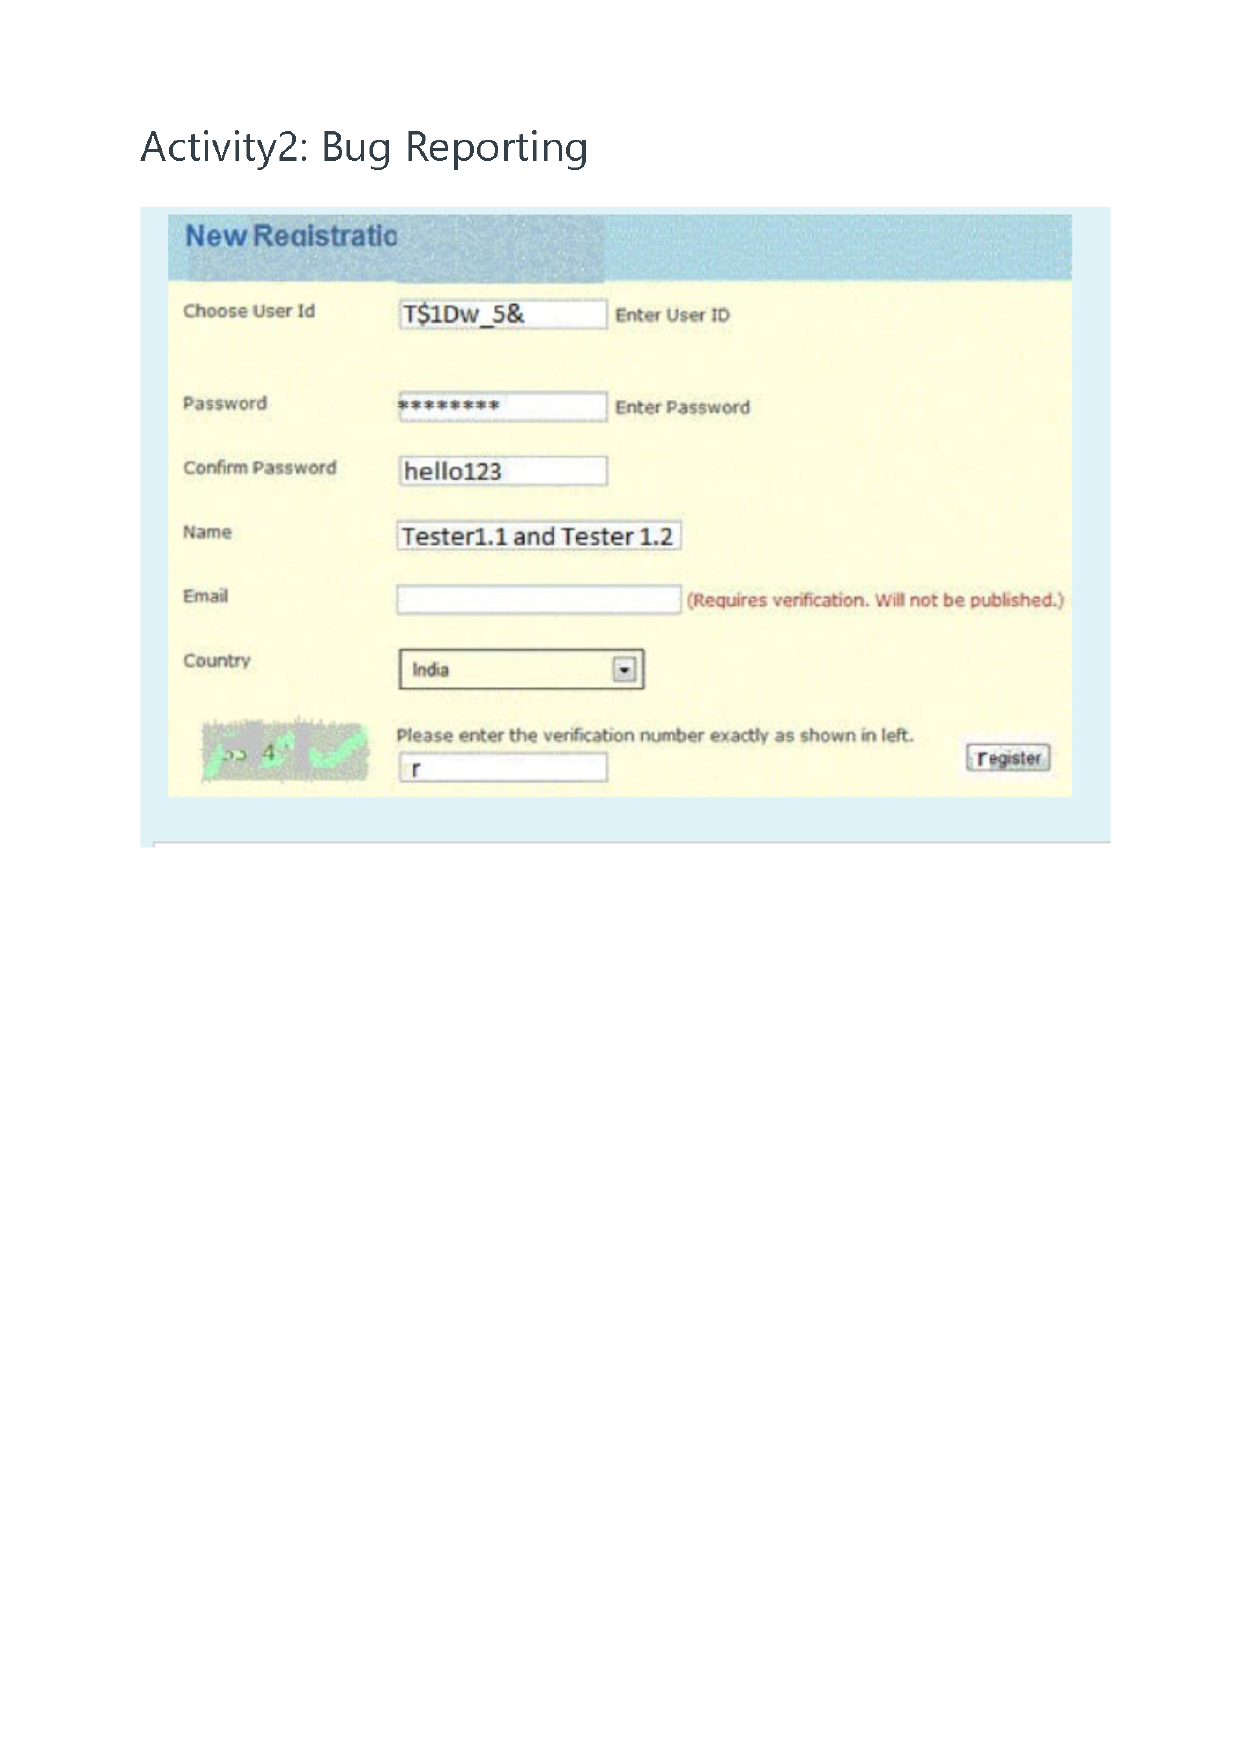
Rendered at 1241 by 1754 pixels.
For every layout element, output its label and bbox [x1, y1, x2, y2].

picture [118, 118, 1123, 856]
